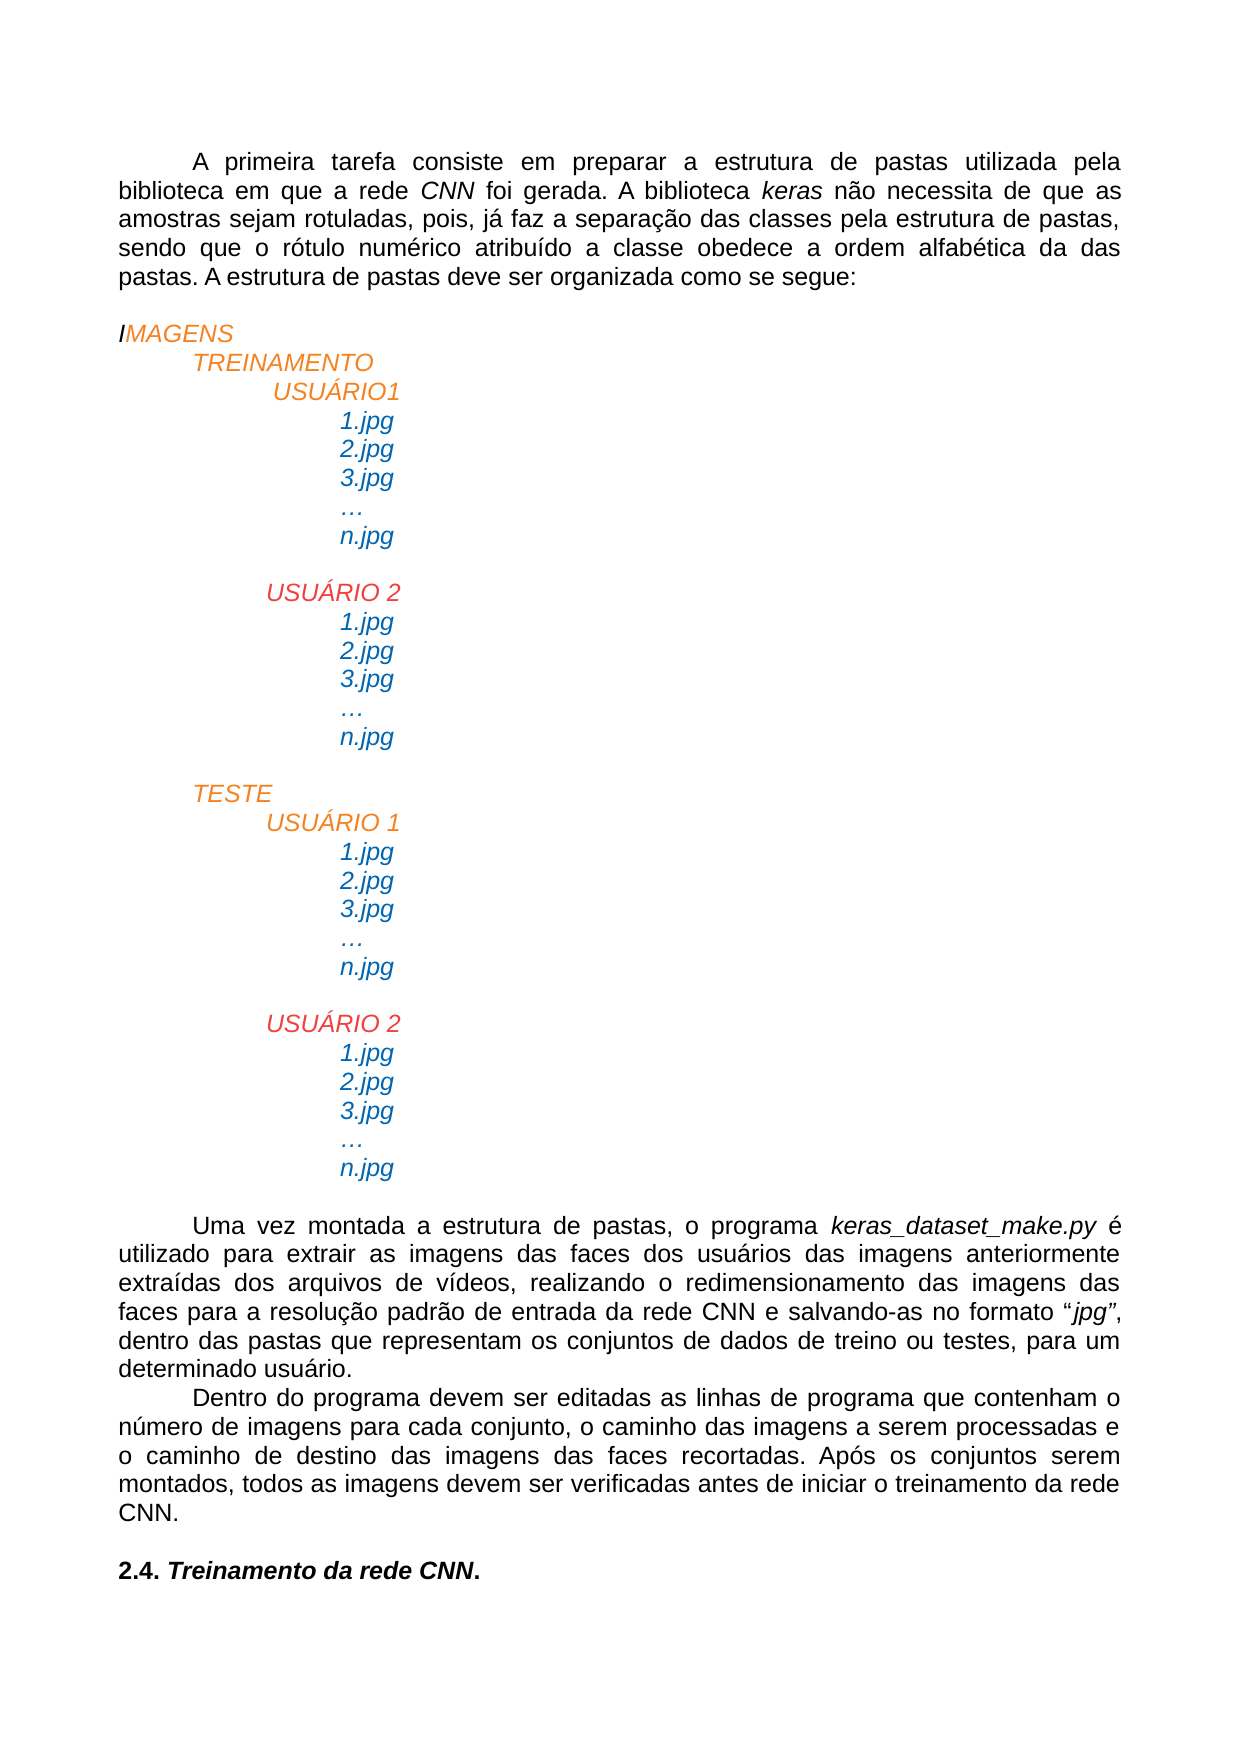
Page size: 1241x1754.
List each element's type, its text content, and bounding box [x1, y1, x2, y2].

text 1.jpg [118, 607, 1122, 636]
text 2.4. Treinamento da rede CNN. [118, 1556, 1122, 1584]
text IMAGENS [118, 319, 1122, 348]
text … [118, 693, 1122, 722]
text 3.jpg [118, 894, 1122, 923]
text USUÁRIO 2 [118, 1009, 1122, 1038]
text A primeira tarefa consiste em preparar a estrutura de pastas utilizada pela biblioteca em que a rede CNN foi gerada. A biblioteca keras não necessita de que as amostras sejam rotuladas, pois, já faz a separação das classes pela estrutura de pastas, sendo que o rótulo numérico atribuído a classe obedece a ordem alfabética da das pastas. A estrutura de pastas deve ser organizada como se segue: [118, 147, 1122, 291]
text 2.jpg [118, 434, 1122, 463]
text 1.jpg [118, 406, 1122, 434]
text … [118, 923, 1122, 952]
text 3.jpg [118, 664, 1122, 693]
text 2.jpg [118, 866, 1122, 894]
text n.jpg [118, 952, 1122, 981]
text 2.jpg [118, 636, 1122, 664]
text … [118, 492, 1122, 521]
text 2.jpg [118, 1067, 1122, 1096]
text USUÁRIO 2 [118, 578, 1122, 607]
text n.jpg [118, 722, 1122, 751]
text Uma vez montada a estrutura de pastas, o programa keras_dataset_make.py é utilizado para extrair as imagens das faces dos usuários das imagens anteriormente extraídas dos arquivos de vídeos, realizando o redimensionamento das imagens das faces para a resolução padrão de entrada da rede CNN e salvando-as no formato “jpg”, dentro das pastas que representam os conjuntos de dados de treino ou testes, para um determinado usuário. [118, 1211, 1122, 1383]
text 1.jpg [118, 837, 1122, 866]
text USUÁRIO1 [118, 377, 1122, 406]
text 3.jpg [118, 1096, 1122, 1124]
text TREINAMENTO [118, 348, 1122, 377]
text TESTE [118, 779, 1122, 808]
text … [118, 1124, 1122, 1153]
text Dentro do programa devem ser editadas as linhas de programa que contenham o número de imagens para cada conjunto, o caminho das imagens a serem processadas e o caminho de destino das imagens das faces recortadas. Após os conjuntos serem montados, todos as imagens devem ser verificadas antes de iniciar o treinamento da rede CNN. [118, 1383, 1122, 1527]
text 3.jpg [118, 463, 1122, 492]
text 1.jpg [118, 1038, 1122, 1067]
text n.jpg [118, 1153, 1122, 1182]
text n.jpg [118, 521, 1122, 549]
text USUÁRIO 1 [118, 808, 1122, 837]
